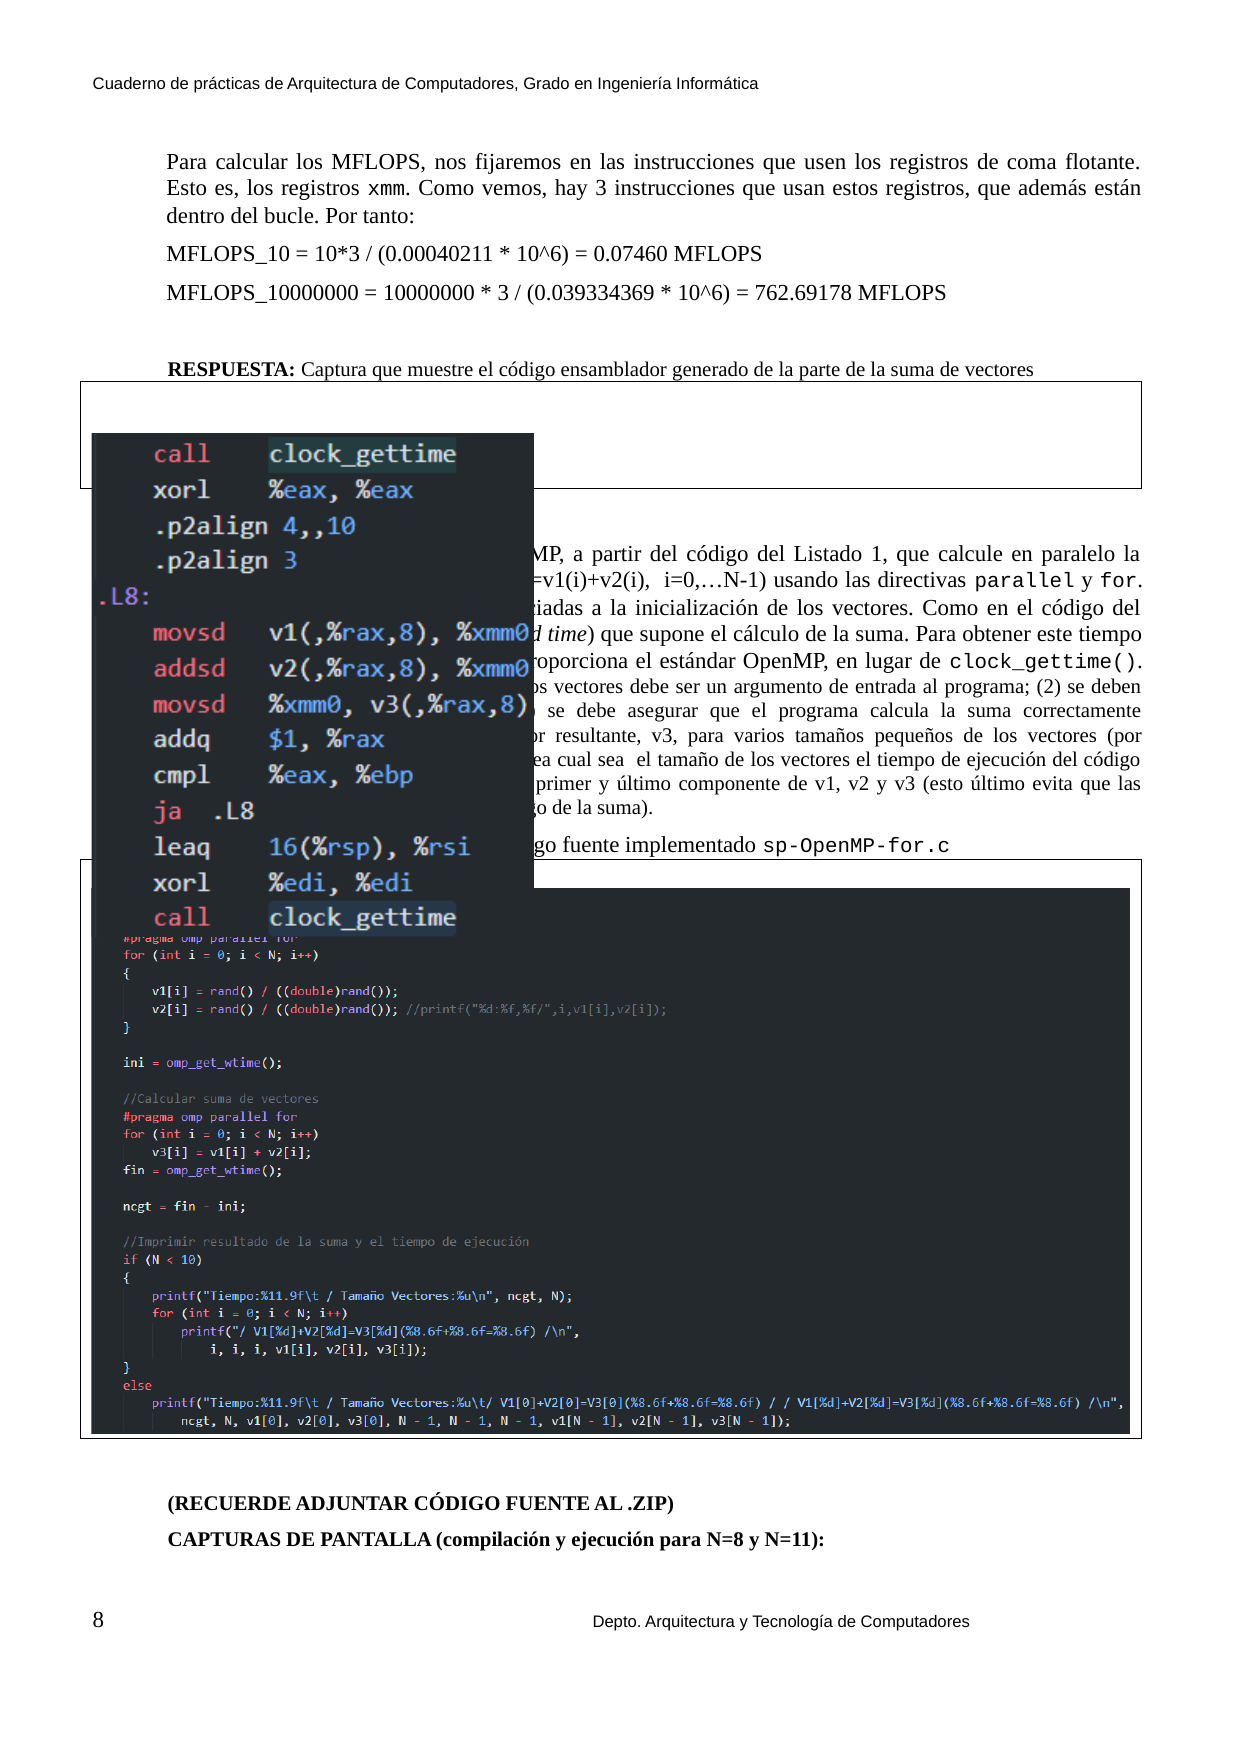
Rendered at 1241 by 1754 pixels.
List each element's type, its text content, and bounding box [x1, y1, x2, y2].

text CAPTURAS DE PANTALLA (compilación y ejecución para N=8 y N=11): [167, 1527, 1143, 1551]
text MFLOPS_10000000 = 10000000 * 3 / (0.039334369 * 10^6) = 762.69178 MFLOPS [166, 279, 1143, 306]
text RESPUESTA: Captura que muestre el código fuente implementado sp-OpenMP-for.c [534, 831, 1143, 859]
text MFLOPS_10 = 10*3 / (0.00040211 * 10^6) = 0.07460 MFLOPS [166, 241, 1143, 267]
text (RECUERDE ADJUNTAR CÓDIGO FUENTE AL .ZIP) [167, 1491, 1143, 1515]
text RESPUESTA: Captura que muestre el código ensamblador generado de la parte de la suma de vectores [167, 357, 1143, 381]
table_header Captura de lo modificado en el código: [81, 860, 1141, 1438]
table_header [81, 382, 1141, 488]
text Para calcular los MFLOPS, nos fijaremos en las instrucciones que usen los registros de coma flotante. Esto es, los registros xmm. Como vemos, hay 3 instrucciones que usan estos registros, que además están dentro del bucle. Por tanto: [166, 148, 1143, 228]
list Implementar un programa en C con OpenMP, a partir del código del Listado 1, que calcule en paralelo la suma de dos vectores (v3 = v1 + v2; v3(i)=v1(i)+v2(i), i=0,…N-1) usando las directivas parallel y for. Se debe paralelizar también las tareas asociadas a la inicialización de los vectores. Como en el código del Listado 1 se debe obtener el tiempo (elapsed time) que supone el cálculo de la suma. Para obtener este tiempo usar la función omp_get_wtime(), que proporciona el estándar OpenMP, en lugar de clock_gettime(). NOTAS: (1) el número de componentes N de los vectores debe ser un argumento de entrada al programa; (2) se deben inicializar los vectores antes del cálculo; (3) se debe asegurar que el programa calcula la suma correctamente imprimiendo todos los componentes del vector resultante, v3, para varios tamaños pequeños de los vectores (por ejemplo, N = 8 y N=11); (5) se debe imprimir sea cual sea el tamaño de los vectores el tiempo de ejecución del código paralelo que suma los vectores y, al menos, el primer y último componente de v1, v2 y v3 (esto último evita que las optimizaciones del compilador eliminen el código de la suma). [534, 540, 1143, 819]
